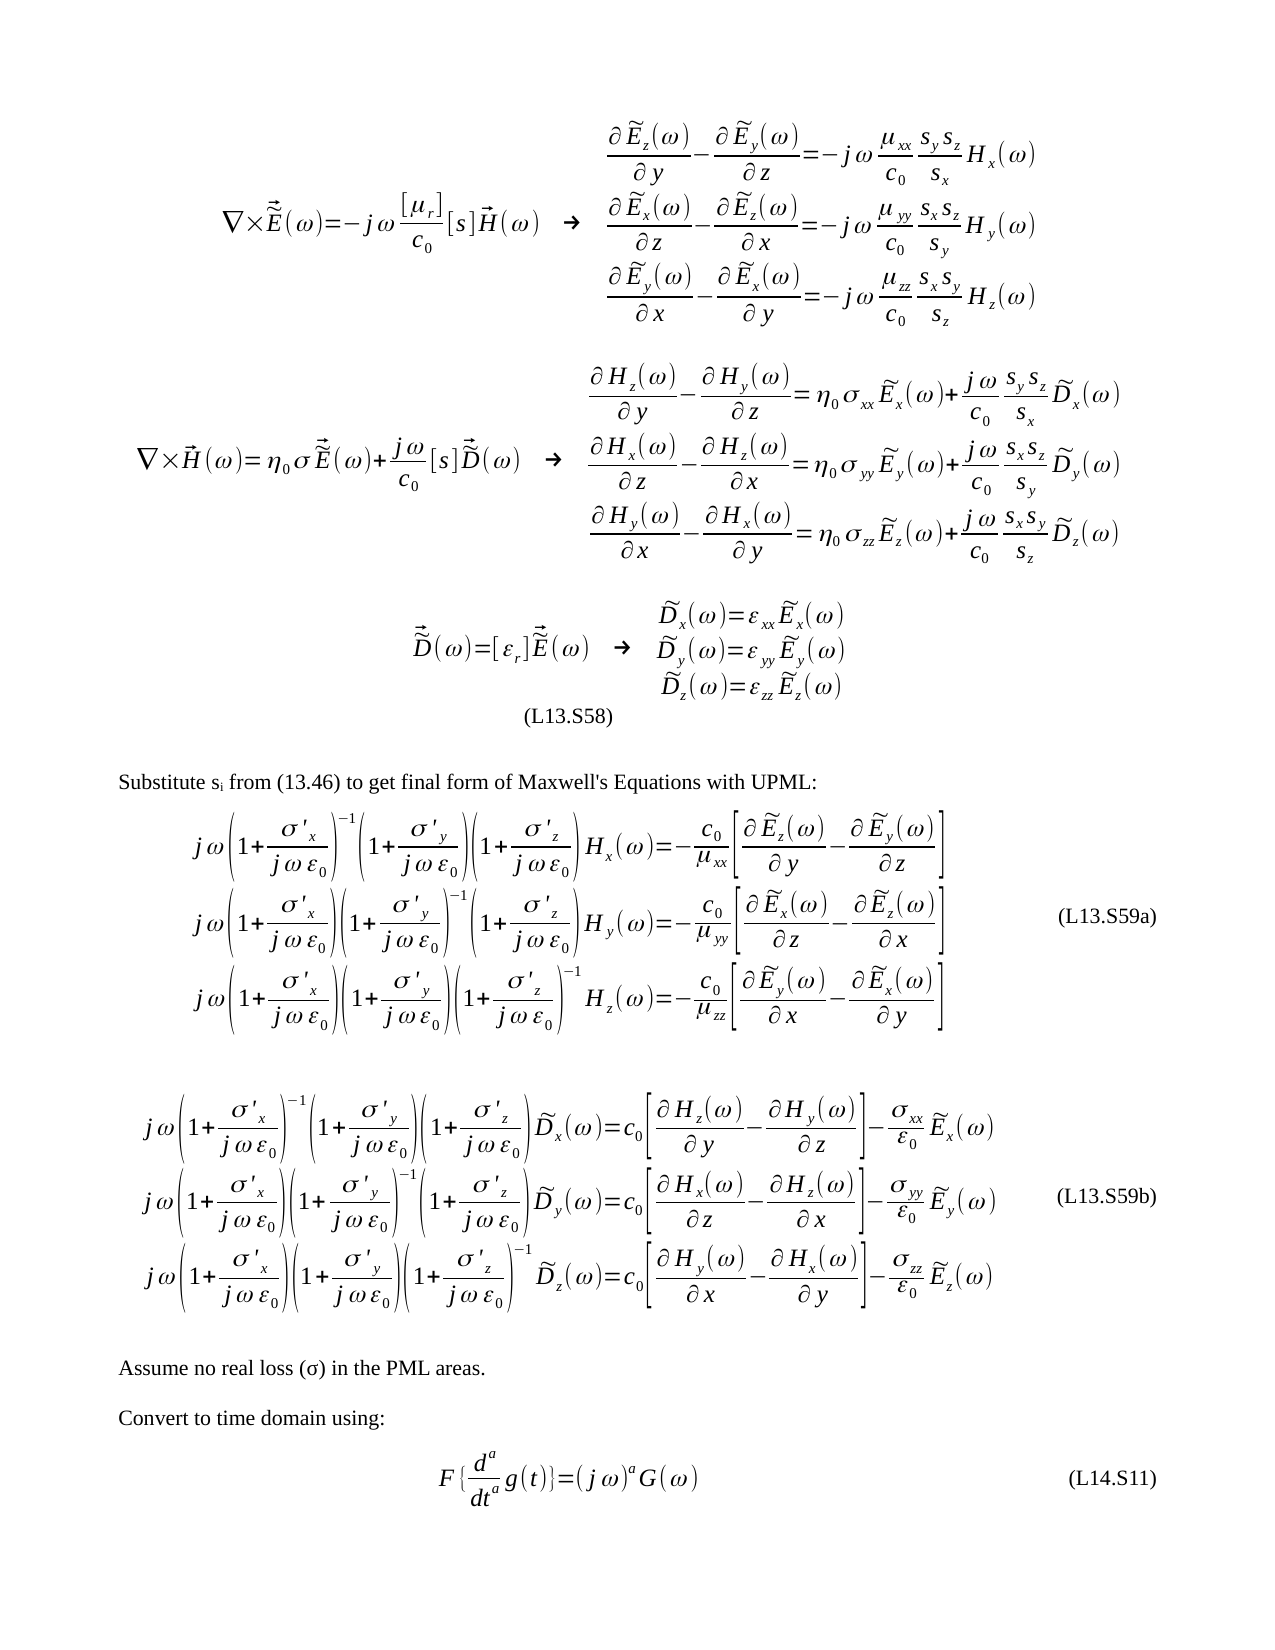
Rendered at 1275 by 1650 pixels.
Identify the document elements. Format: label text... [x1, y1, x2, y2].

text (L13.S58) [118, 118, 1157, 729]
text Substitute si from (13.46) to get final form of Maxwell's Equations with UPML: [118, 769, 1157, 794]
text (L13.S59b) [118, 1092, 1157, 1314]
text (L14.S11) [118, 1445, 1157, 1511]
text (L13.S59a) [118, 809, 1157, 1036]
text Assume no real loss (σ) in the PML areas. [118, 1355, 1157, 1380]
text Convert to time domain using: [118, 1405, 1157, 1430]
